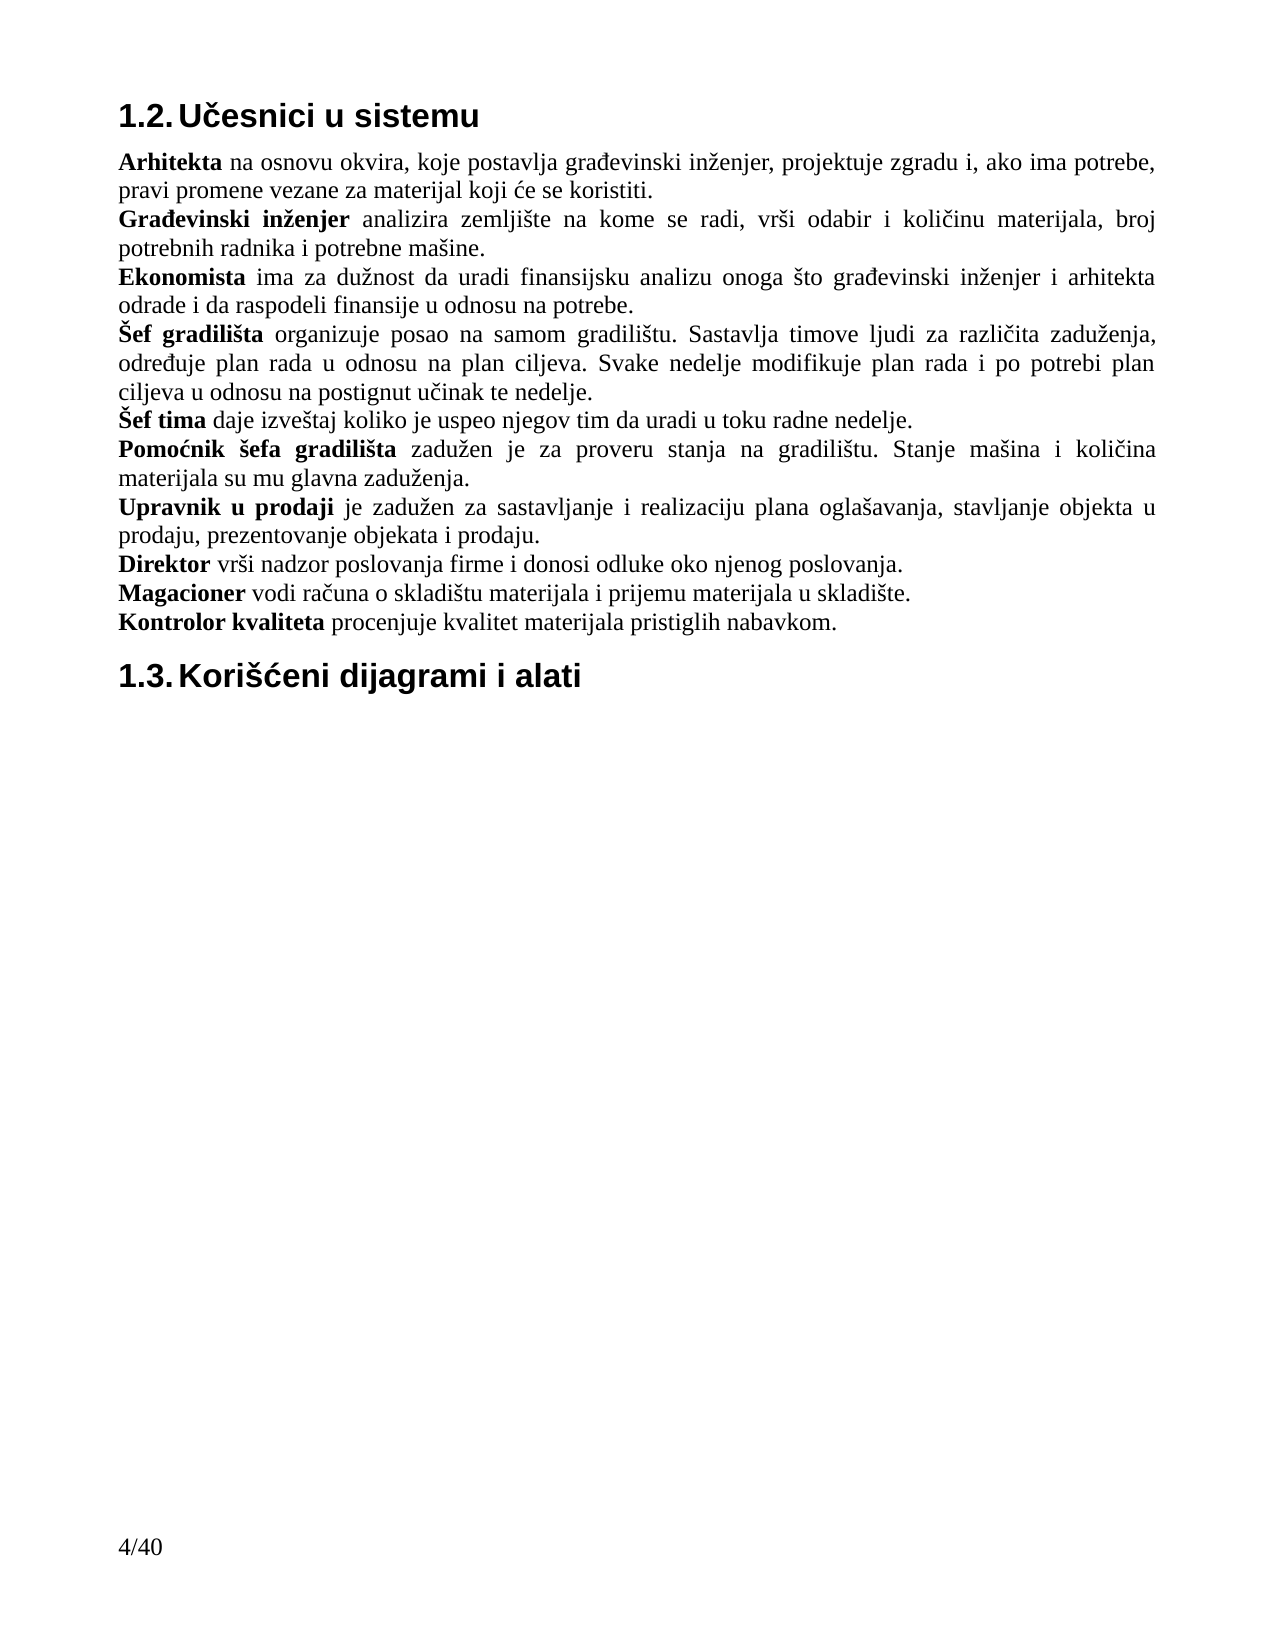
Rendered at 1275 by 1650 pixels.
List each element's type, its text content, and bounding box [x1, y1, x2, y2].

text Kontrolor kvaliteta procenjuje kvalitet materijala pristiglih nabavkom. [118, 607, 1157, 636]
text Magacioner vodi računa o skladištu materijala i prijemu materijala u skladište. [118, 578, 1157, 607]
text Pomoćnik šefa gradilišta zadužen je za proveru stanja na gradilištu. Stanje mašina i količina materijala su mu glavna zaduženja. [118, 434, 1157, 492]
subtitle Učesnici u sistemu [118, 96, 1157, 134]
text Šef gradilišta organizuje posao na samom gradilištu. Sastavlja timove ljudi za različita zaduženja, određuje plan rada u odnosu na plan ciljeva. Svake nedelje modifikuje plan rada i po potrebi plan ciljeva u odnosu na postignut učinak te nedelje. [118, 319, 1157, 406]
text Građevinski inženjer analizira zemljište na kome se radi, vrši odabir i količinu materijala, broj potrebnih radnika i potrebne mašine. [118, 204, 1157, 262]
text Šef tima daje izveštaj koliko je uspeo njegov tim da uradi u toku radne nedelje. [118, 406, 1157, 434]
text Upravnik u prodaji je zadužen za sastavljanje i realizaciju plana oglašavanja, stavljanje objekta u prodaju, prezentovanje objekata i prodaju. [118, 492, 1157, 549]
text Ekonomista ima za dužnost da uradi finansijsku analizu onoga što građevinski inženjer i arhitekta odrade i da raspodeli finansije u odnosu na potrebe. [118, 262, 1157, 319]
text Direktor vrši nadzor poslovanja firme i donosi odluke oko njenog poslovanja. [118, 549, 1157, 578]
text Arhitekta na osnovu okvira, koje postavlja građevinski inženjer, projektuje zgradu i, ako ima potrebe, pravi promene vezane za materijal koji će se koristiti. [118, 147, 1157, 204]
subtitle Korišćeni dijagrami i alati [118, 656, 1157, 695]
